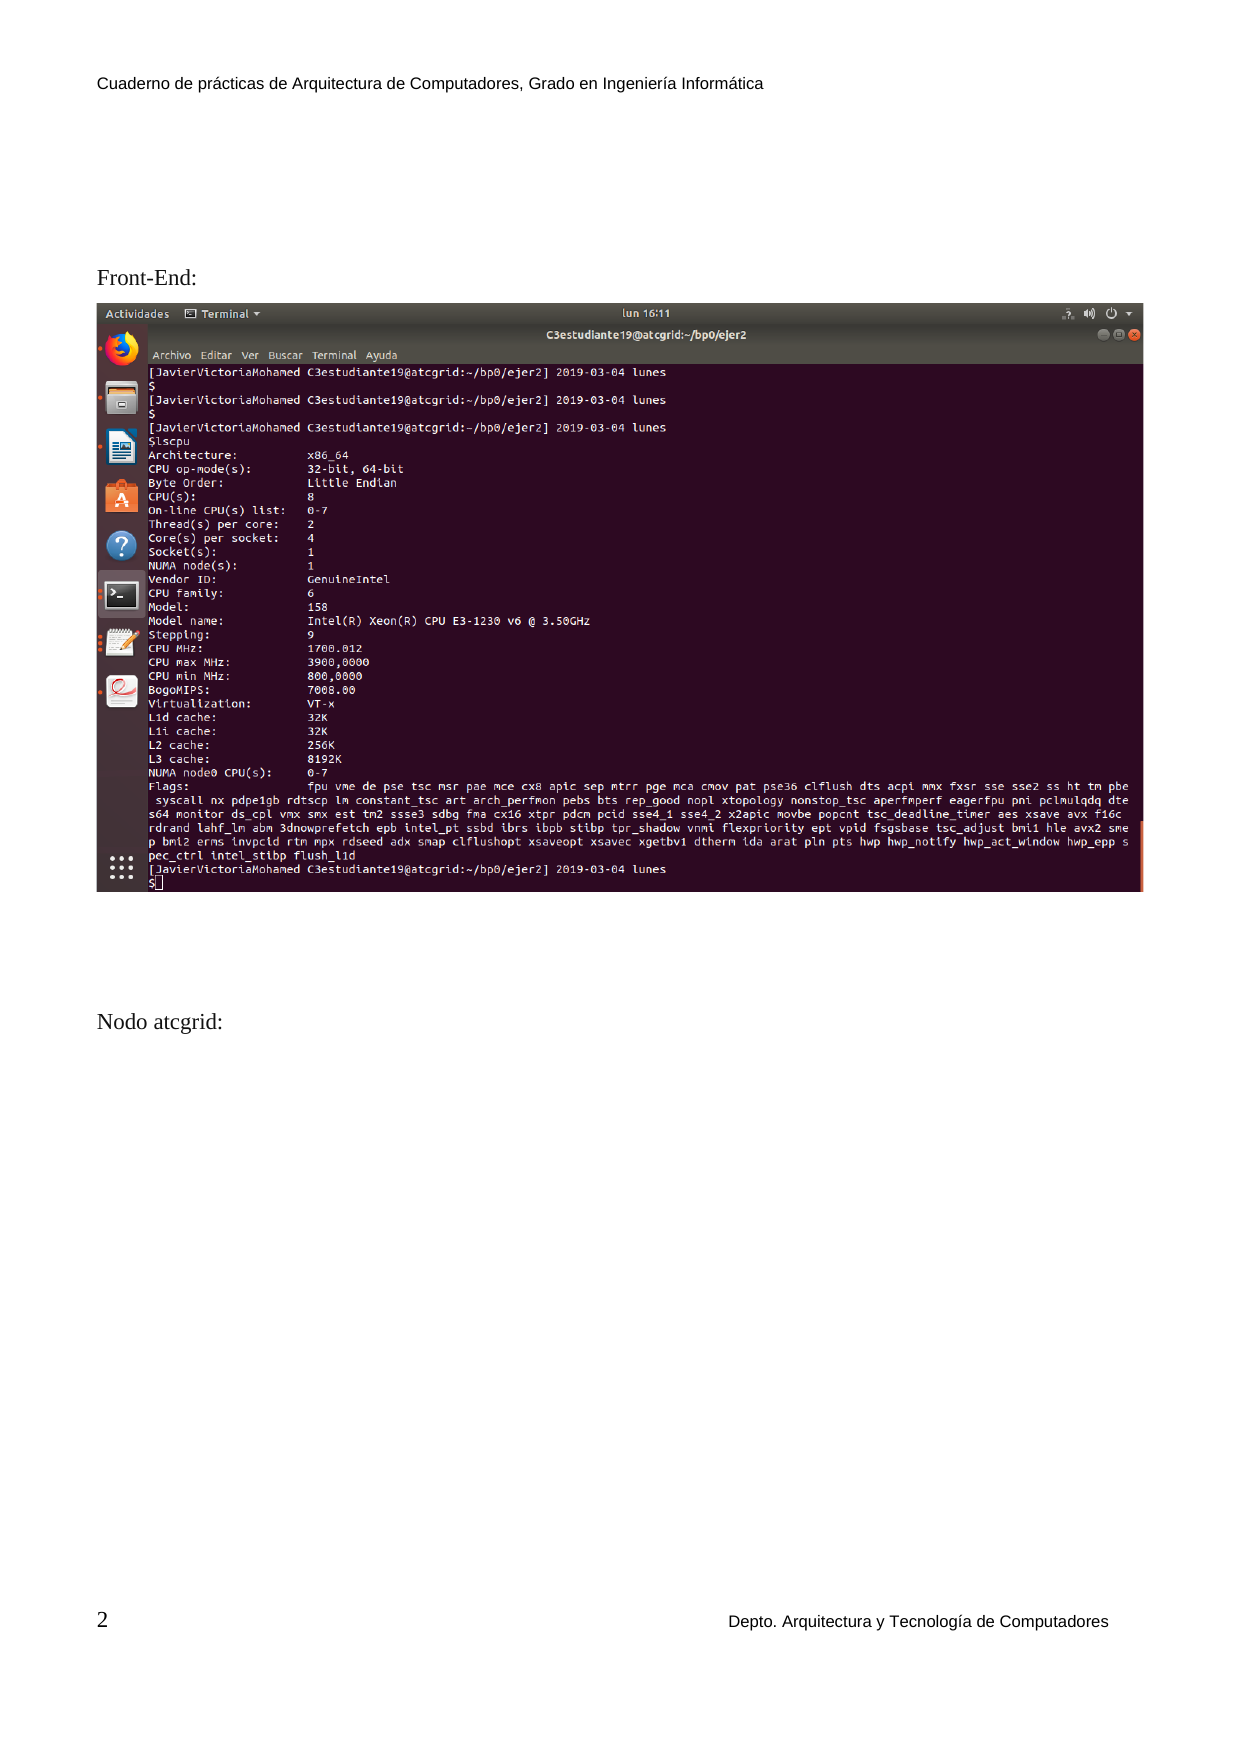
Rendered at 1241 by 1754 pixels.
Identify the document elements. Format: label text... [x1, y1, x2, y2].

picture [96, 303, 1144, 892]
list Front-End: [97, 264, 1143, 291]
list Nodo atcgrid: [97, 1008, 1143, 1034]
